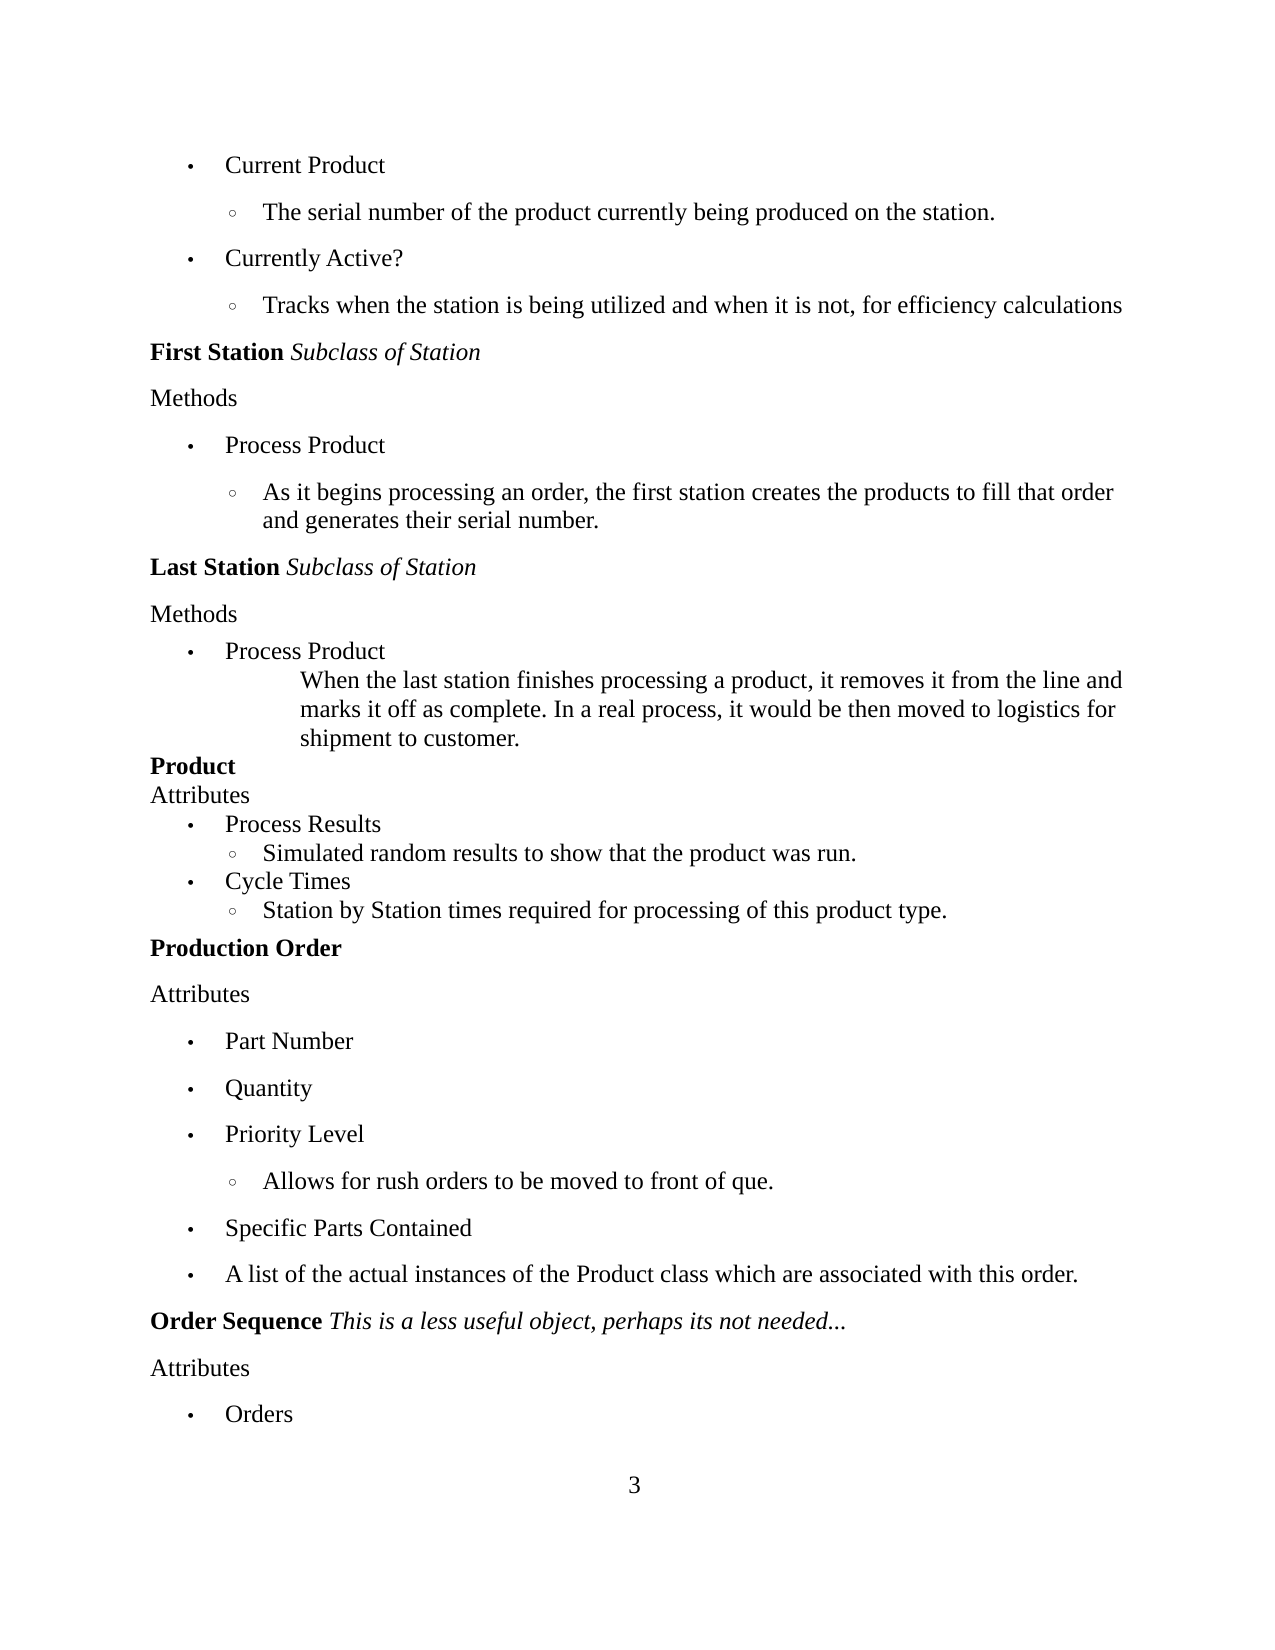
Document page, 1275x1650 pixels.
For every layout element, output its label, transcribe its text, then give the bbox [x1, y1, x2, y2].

list As it begins processing an order, the first station creates the products to fill that order and generates their serial number. [225, 477, 1125, 534]
list Allows for rush orders to be moved to front of que. [225, 1166, 1125, 1195]
list When the last station finishes processing a product, it removes it from the line and marks it off as complete. In a real process, it would be then moved to logistics for shipment to customer. [262, 665, 1125, 751]
list Currently Active? [187, 243, 1125, 272]
list Simulated random results to show that the product was run. [225, 838, 1125, 866]
list Process Product [187, 636, 1125, 665]
text Last Station Subclass of Station [150, 552, 1125, 581]
list The serial number of the product currently being produced on the station. [225, 197, 1125, 225]
list Process Results [187, 809, 1125, 838]
text Methods [150, 599, 1125, 627]
text Attributes [150, 979, 1125, 1008]
list Part Number [187, 1026, 1125, 1055]
list Quantity [187, 1073, 1125, 1102]
list Orders [187, 1399, 1125, 1428]
text Attributes [150, 1353, 1125, 1382]
text Attributes [150, 780, 1125, 809]
list Tracks when the station is being utilized and when it is not, for efficiency calculations [225, 290, 1125, 319]
list Priority Level [187, 1119, 1125, 1148]
list Cycle Times [187, 866, 1125, 895]
text Methods [150, 383, 1125, 412]
list A list of the actual instances of the Product class which are associated with this order. [187, 1259, 1125, 1288]
list Process Product [187, 430, 1125, 459]
list Current Product [187, 150, 1125, 179]
list First Station Subclass of Station [37, 337, 1125, 365]
text Production Order [150, 933, 1125, 962]
text Order Sequence This is a less useful object, perhaps its not needed... [150, 1306, 1125, 1335]
text Product [150, 751, 1125, 780]
list Specific Parts Contained [187, 1213, 1125, 1242]
list Station by Station times required for processing of this product type. [225, 895, 1125, 924]
